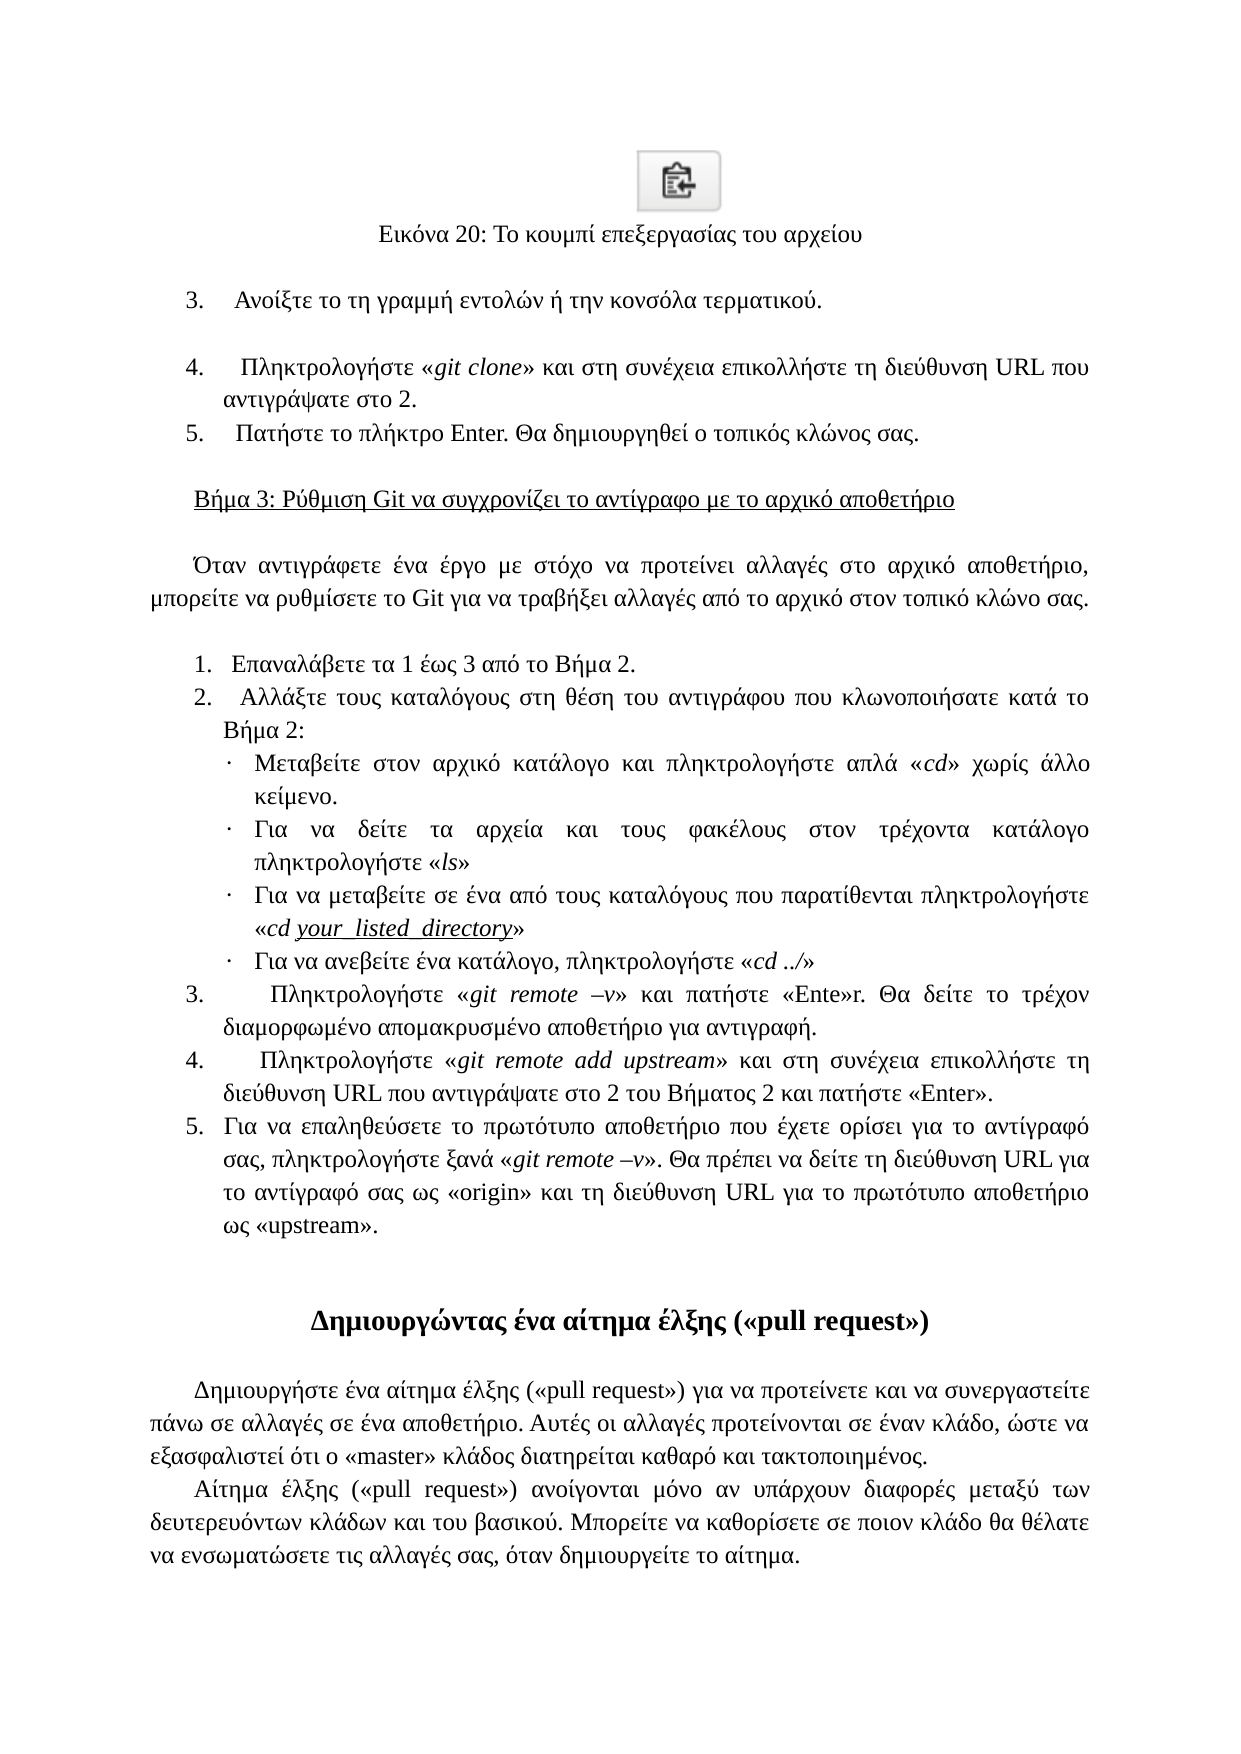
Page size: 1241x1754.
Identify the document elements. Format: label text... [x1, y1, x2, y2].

text · Για να μεταβείτε σε ένα από τους καταλόγους που παρατίθενται πληκτρολογήστε «cd your_listed_directory» [225, 880, 1091, 942]
text Βήμα 3: Ρύθμιση Git να συγχρονίζει το αντίγραφο με το αρχικό αποθετήριο [150, 484, 1091, 512]
text 4. Πληκτρολογήστε «git remote add upstream» και στη συνέχεια επικολλήστε τη διεύθυνση URL που αντιγράψατε στο 2 του Βήματος 2 και πατήστε «Enter». [185, 1045, 1091, 1107]
text Δημιουργήστε ένα αίτημα έλξης («pull request») για να προτείνετε και να συνεργαστείτε πάνω σε αλλαγές σε ένα αποθετήριο. Αυτές οι αλλαγές προτείνονται σε έναν κλάδο, ώστε να εξασφαλιστεί ότι ο «master» κλάδος διατηρείται καθαρό και τακτοποιημένος. [150, 1375, 1091, 1470]
text Όταν αντιγράφετε ένα έργο με στόχο να προτείνει αλλαγές στο αρχικό αποθετήριο, μπορείτε να ρυθμίσετε το Git για να τραβήξει αλλαγές από το αρχικό στον τοπικό κλώνο σας. [150, 550, 1091, 611]
text 5. Για να επαληθεύσετε το πρωτότυπο αποθετήριο που έχετε ορίσει για το αντίγραφό σας, πληκτρολογήστε ξανά «git remote –v». Θα πρέπει να δείτε τη διεύθυνση URL για το αντίγραφό σας ως «origin» και τη διεύθυνση URL για το πρωτότυπο αποθετήριο ως «upstream». [185, 1111, 1091, 1239]
text Δημιουργώντας ένα αίτημα έλξης («pull request») [150, 1303, 1091, 1337]
text · Μεταβείτε στον αρχικό κατάλογο και πληκτρολογήστε απλά «cd» χωρίς άλλο κείμενο. [225, 748, 1091, 809]
text 3. Πληκτρολογήστε «git remote –v» και πατήστε «Ente»r. Θα δείτε το τρέχον διαμορφωμένο απομακρυσμένο αποθετήριο για αντιγραφή. [185, 979, 1091, 1041]
text Εικόνα 20: Το κουμπί επεξεργασίας του αρχείου [150, 219, 1091, 248]
text Αίτημα έλξης («pull request») ανοίγονται μόνο αν υπάρχουν διαφορές μεταξύ των δευτερευόντων κλάδων και του βασικού. Μπορείτε να καθορίσετε σε ποιον κλάδο θα θέλατε να ενσωματώσετε τις αλλαγές σας, όταν δημιουργείτε το αίτημα. [150, 1474, 1091, 1569]
text 4. Πληκτρολογήστε «git clone» και στη συνέχεια επικολλήστε τη διεύθυνση URL που αντιγράψατε στο 2. [185, 352, 1091, 413]
text · Για να ανεβείτε ένα κατάλογο, πληκτρολογήστε «cd ../» [225, 946, 1091, 975]
text 5. Πατήστε το πλήκτρο Enter. Θα δημιουργηθεί ο τοπικός κλώνος σας. [185, 418, 1091, 446]
text 1. Επαναλάβετε τα 1 έως 3 από το Βήμα 2. [194, 649, 1091, 677]
text 2. Αλλάξτε τους καταλόγους στη θέση του αντιγράφου που κλωνοποιήσατε κατά το Βήμα 2: [194, 682, 1091, 743]
text 3. Ανοίξτε το τη γραμμή εντολών ή την κονσόλα τερματικού. [185, 286, 1091, 314]
text · Για να δείτε τα αρχεία και τους φακέλους στον τρέχοντα κατάλογο πληκτρολογήστε «ls» [225, 814, 1091, 876]
